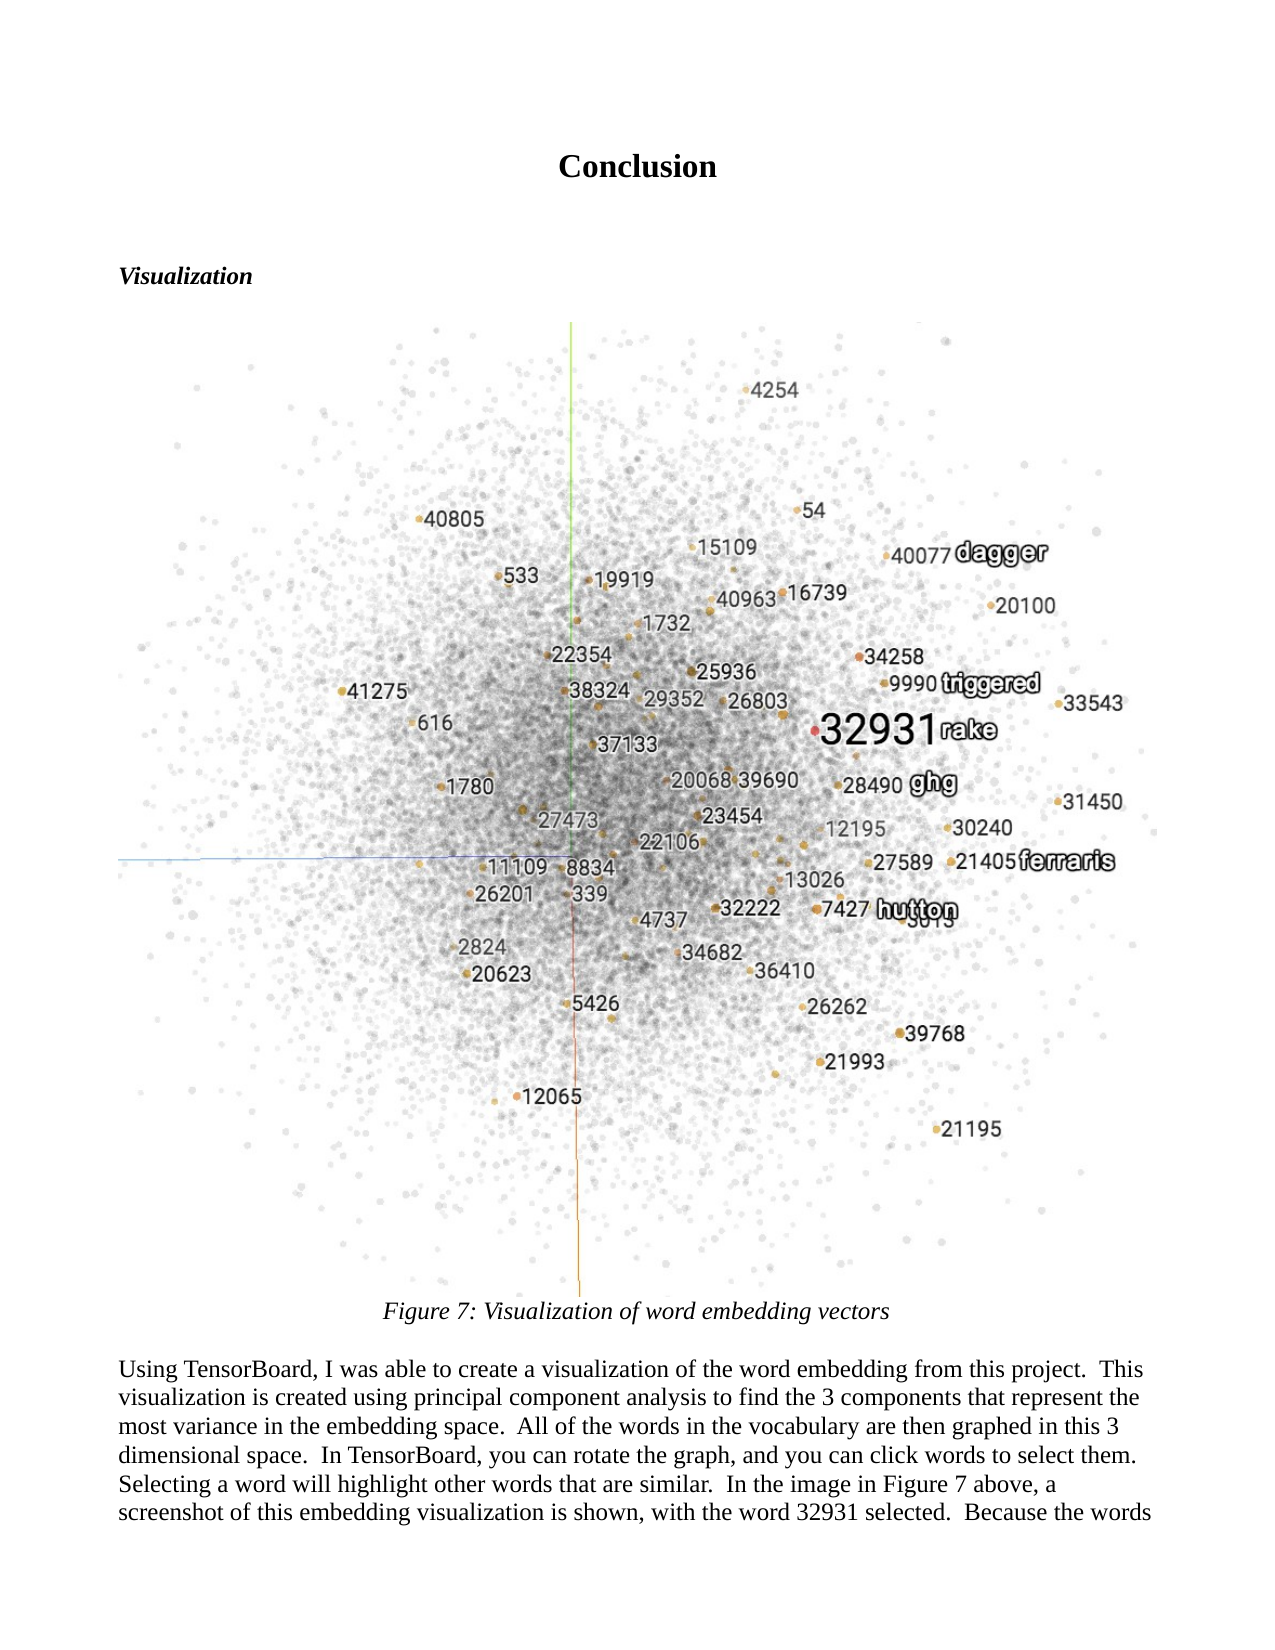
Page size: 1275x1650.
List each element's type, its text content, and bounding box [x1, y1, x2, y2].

text Using TensorBoard, I was able to create a visualization of the word embedding from this project. This visualization is created using principal component analysis to find the 3 components that represent the most variance in the embedding space. All of the words in the vocabulary are then graphed in this 3 dimensional space. In TensorBoard, you can rotate the graph, and you can click words to select them. Selecting a word will highlight other words that are similar. In the image in Figure 7 above, a screenshot of this embedding visualization is shown, with the word 32931 selected. Because the words [118, 1354, 1157, 1526]
text Visualization [118, 261, 1157, 290]
text Conclusion [118, 146, 1157, 185]
text Figure 7: Visualization of word embedding vectors [118, 1297, 1157, 1325]
picture [118, 322, 1157, 1297]
